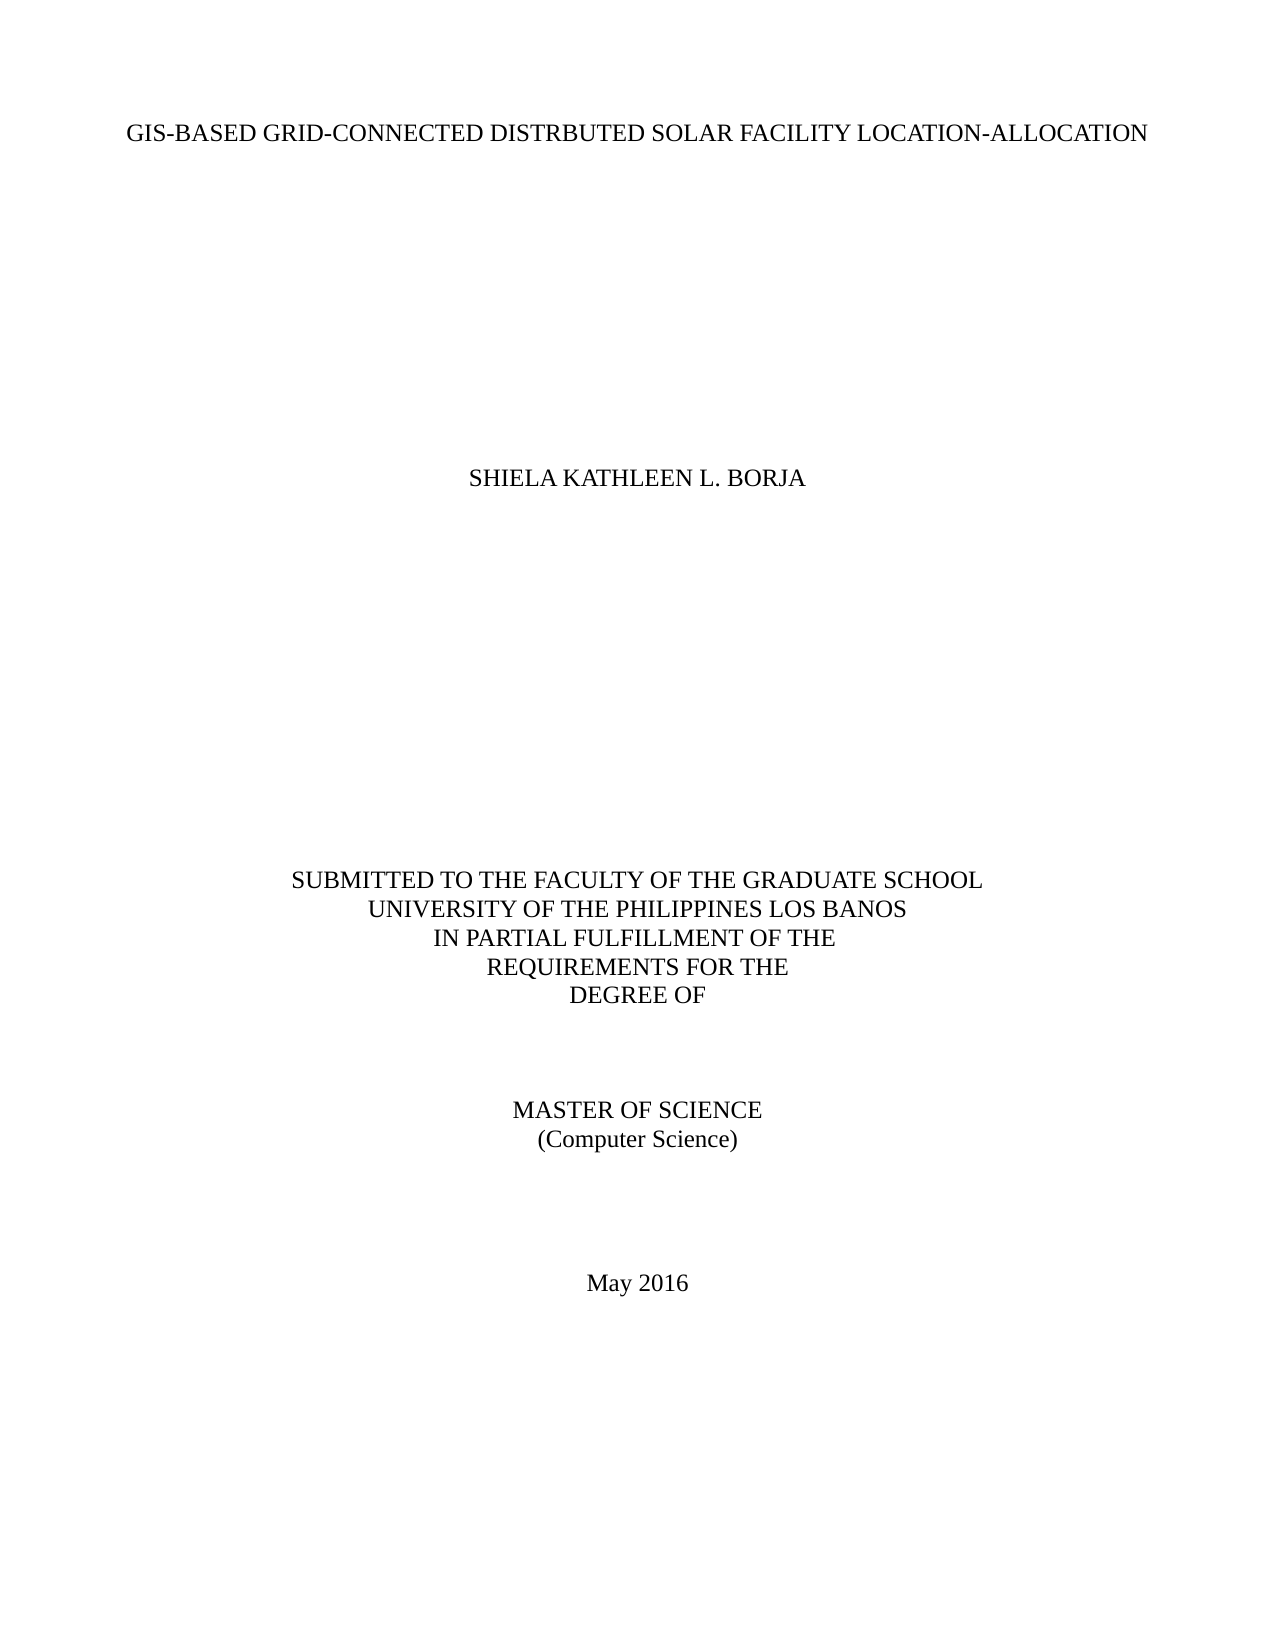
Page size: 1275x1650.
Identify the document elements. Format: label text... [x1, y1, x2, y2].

text May 2016 [118, 1268, 1157, 1297]
text MASTER OF SCIENCE [118, 1096, 1157, 1124]
text DEGREE OF [118, 981, 1157, 1009]
text UNIVERSITY OF THE PHILIPPINES LOS BANOS [118, 894, 1157, 923]
text SHIELA KATHLEEN L. BORJA [118, 463, 1157, 492]
text GIS-BASED GRID-CONNECTED DISTRBUTED SOLAR FACILITY LOCATION-ALLOCATION [118, 118, 1157, 147]
text (Computer Science) [118, 1124, 1157, 1153]
text SUBMITTED TO THE FACULTY OF THE GRADUATE SCHOOL [118, 866, 1157, 894]
text REQUIREMENTS FOR THE [118, 952, 1157, 981]
text IN PARTIAL FULFILLMENT OF THE [118, 923, 1157, 952]
